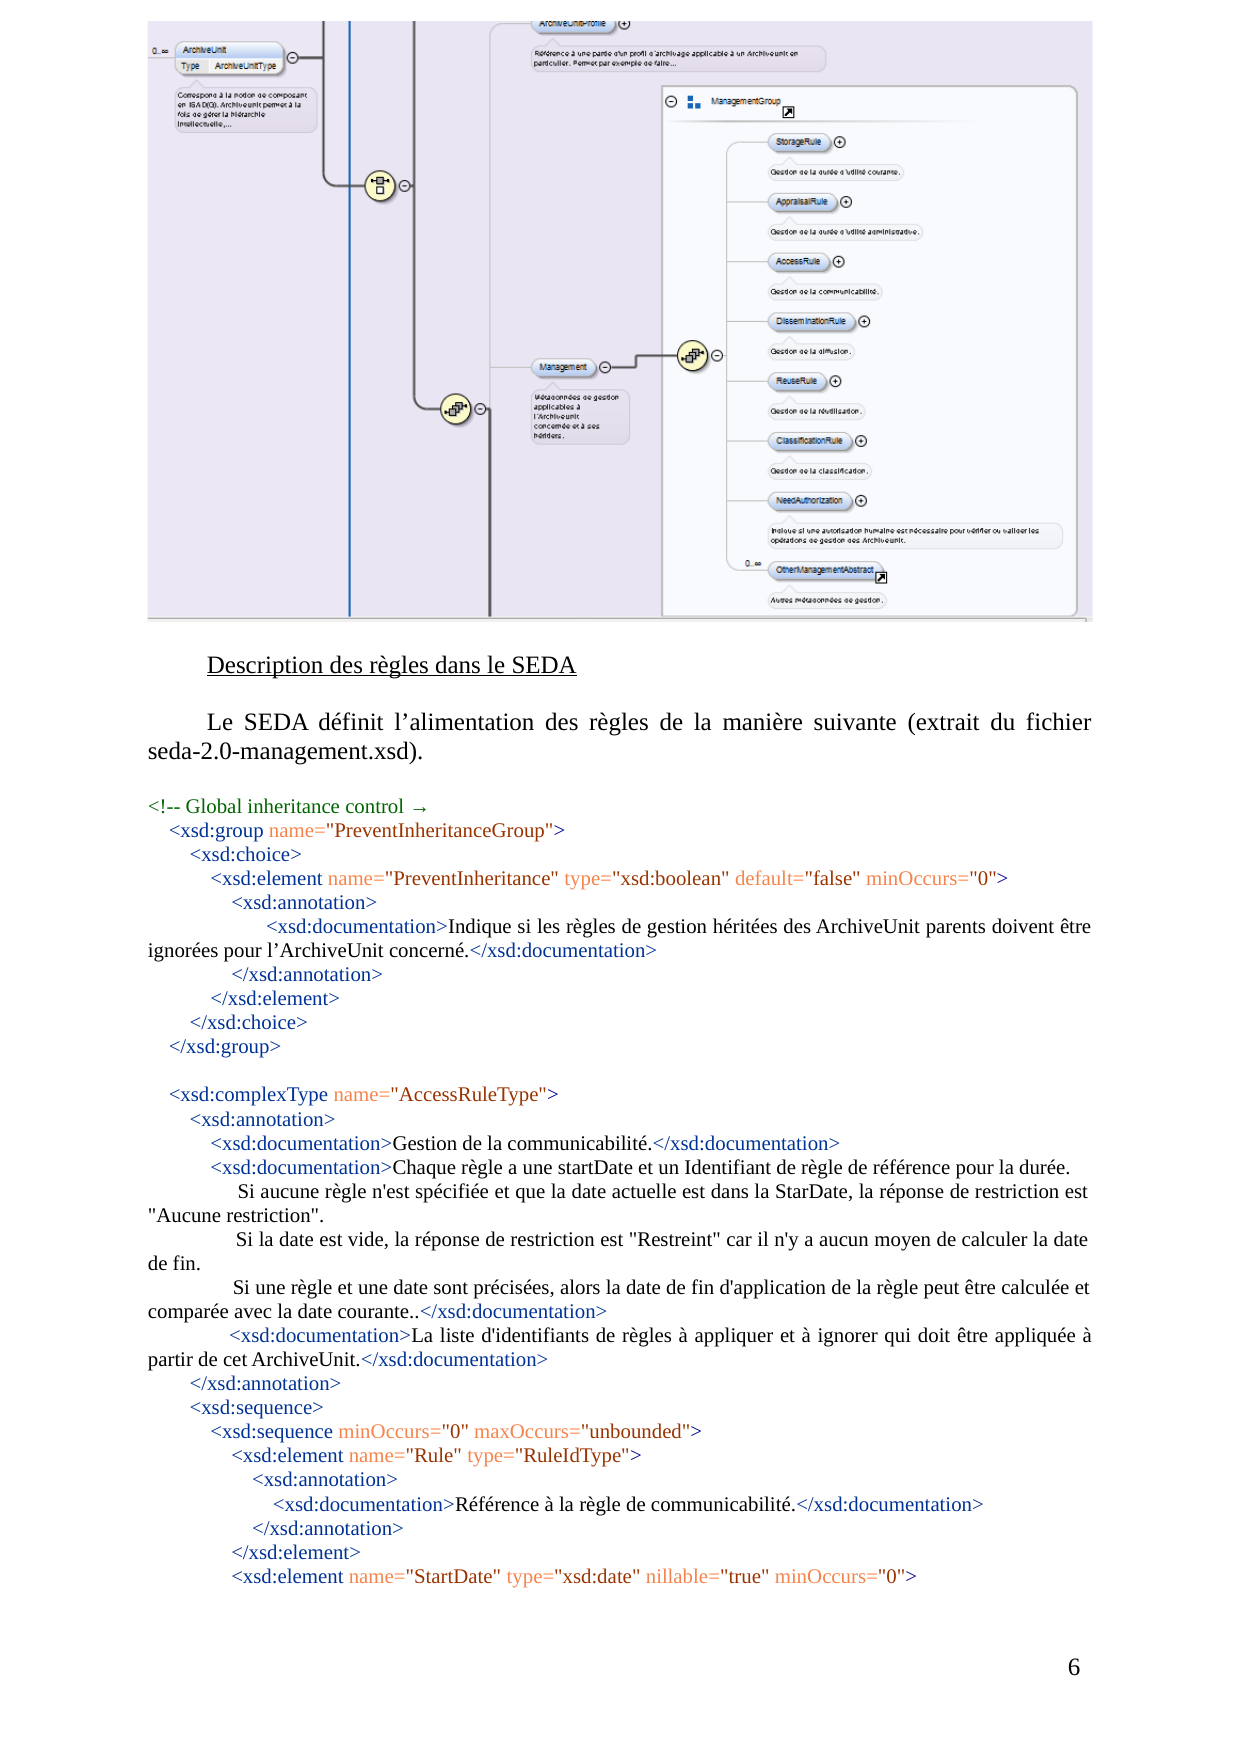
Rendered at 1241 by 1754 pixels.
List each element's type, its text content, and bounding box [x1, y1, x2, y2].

text <xsd:documentation>Gestion de la communicabilité.</xsd:documentation> [148, 1131, 1093, 1154]
text </xsd:annotation> [148, 962, 1093, 986]
text <xsd:annotation> [148, 1467, 1093, 1491]
text <!-- Global inheritance control → [148, 794, 1093, 818]
text <xsd:annotation> [148, 1106, 1093, 1131]
text Le SEDA définit l’alimentation des règles de la manière suivante (extrait du fichier seda-2.0-management.xsd). [148, 707, 1093, 765]
text <xsd:documentation>La liste d'identifiants de règles à appliquer et à ignorer qui doit être appliquée à partir de cet ArchiveUnit.</xsd:documentation> [148, 1323, 1093, 1371]
text <xsd:sequence> [148, 1395, 1093, 1419]
text <xsd:documentation>Chaque règle a une startDate et un Identifiant de règle de référence pour la durée. [148, 1154, 1093, 1179]
text </xsd:element> [148, 1539, 1093, 1564]
text Si la date est vide, la réponse de restriction est "Restreint" car il n'y a aucun moyen de calculer la date de fin. [148, 1227, 1093, 1275]
text <xsd:choice> [148, 842, 1093, 866]
text </xsd:choice> [148, 1010, 1093, 1034]
picture [147, 21, 1093, 622]
text <xsd:sequence minOccurs="0" maxOccurs="unbounded"> [148, 1419, 1093, 1443]
text <xsd:element name="Rule" type="RuleIdType"> [148, 1443, 1093, 1467]
text <xsd:element name="PreventInheritance" type="xsd:boolean" default="false" minOccurs="0"> [148, 866, 1093, 890]
text Description des règles dans le SEDA [148, 650, 1093, 679]
text Si aucune règle n'est spécifiée et que la date actuelle est dans la StarDate, la réponse de restriction est "Aucune restriction". [148, 1179, 1093, 1227]
text </xsd:element> [148, 986, 1093, 1010]
text </xsd:annotation> [148, 1516, 1093, 1539]
text <xsd:annotation> [148, 890, 1093, 914]
text <xsd:complexType name="AccessRuleType"> [148, 1082, 1093, 1106]
text Si une règle et une date sont précisées, alors la date de fin d'application de la règle peut être calculée et comparée avec la date courante..</xsd:documentation> [148, 1275, 1093, 1323]
text <xsd:element name="StartDate" type="xsd:date" nillable="true" minOccurs="0"> [148, 1564, 1093, 1588]
text </xsd:group> [148, 1034, 1093, 1058]
text <xsd:group name="PreventInheritanceGroup"> [148, 818, 1093, 842]
text <xsd:documentation>Indique si les règles de gestion héritées des ArchiveUnit parents doivent être ignorées pour l’ArchiveUnit concerné.</xsd:documentation> [148, 914, 1093, 962]
text <xsd:documentation>Référence à la règle de communicabilité.</xsd:documentation> [148, 1491, 1093, 1516]
text </xsd:annotation> [148, 1371, 1093, 1395]
